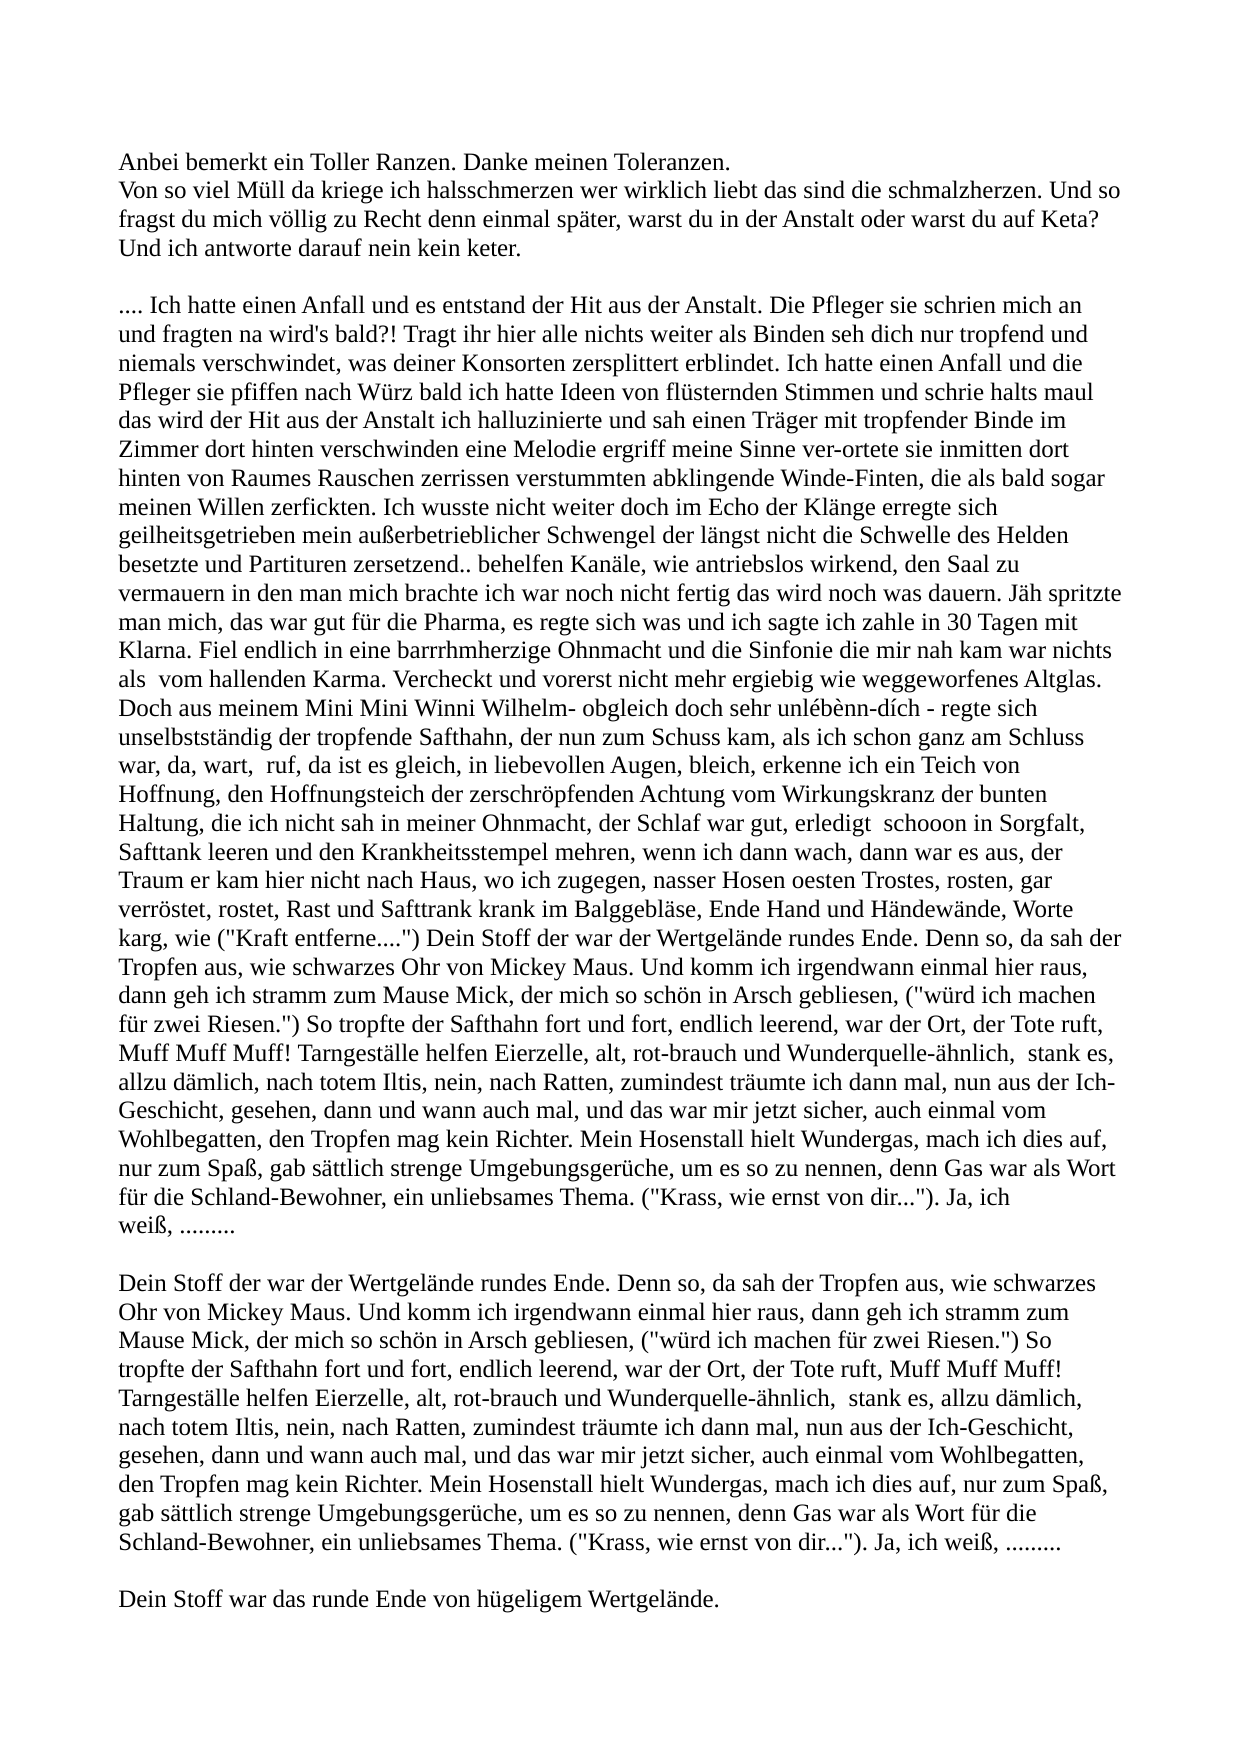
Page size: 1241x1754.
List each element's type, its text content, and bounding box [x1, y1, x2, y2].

text Von so viel Müll da kriege ich halsschmerzen wer wirklich liebt das sind die schmalzherzen. Und so fragst du mich völlig zu Recht denn einmal später, warst du in der Anstalt oder warst du auf Keta? Und ich antworte darauf nein kein keter. [118, 176, 1122, 262]
text Dein Stoff war das runde Ende von hügeligem Wertgelände. [118, 1584, 1122, 1613]
text .... Ich hatte einen Anfall und es entstand der Hit aus der Anstalt. Die Pfleger sie schrien mich an und fragten na wird's bald?! Tragt ihr hier alle nichts weiter als Binden seh dich nur tropfend und niemals verschwindet, was deiner Konsorten zersplittert erblindet. Ich hatte einen Anfall und die Pfleger sie pfiffen nach Würz bald ich hatte Ideen von flüsternden Stimmen und schrie halts maul das wird der Hit aus der Anstalt ich halluzinierte und sah einen Träger mit tropfender Binde im Zimmer dort hinten verschwinden eine Melodie ergriff meine Sinne ver-ortete sie inmitten dort hinten von Raumes Rauschen zerrissen verstummten abklingende Winde-Finten, die als bald sogar meinen Willen zerfickten. Ich wusste nicht weiter doch im Echo der Klänge erregte sich geilheitsgetrieben mein außerbetrieblicher Schwengel der längst nicht die Schwelle des Helden besetzte und Partituren zersetzend.. behelfen Kanäle, wie antriebslos wirkend, den Saal zu vermauern in den man mich brachte ich war noch nicht fertig das wird noch was dauern. Jäh spritzte man mich, das war gut für die Pharma, es regte sich was und ich sagte ich zahle in 30 Tagen mit Klarna. Fiel endlich in eine barrrhmherzige Ohnmacht und die Sinfonie die mir nah kam war nichts als vom hallenden Karma. Vercheckt und vorerst nicht mehr ergiebig wie weggeworfenes Altglas. [118, 291, 1122, 693]
text Anbei bemerkt ein Toller Ranzen. Danke meinen Toleranzen. [118, 147, 1122, 176]
text Doch aus meinem Mini Mini Winni Wilhelm- obgleich doch sehr unlébènn-dích - regte sich unselbstständig der tropfende Safthahn, der nun zum Schuss kam, als ich schon ganz am Schluss war, da, wart, ruf, da ist es gleich, in liebevollen Augen, bleich, erkenne ich ein Teich von Hoffnung, den Hoffnungsteich der zerschröpfenden Achtung vom Wirkungskranz der bunten Haltung, die ich nicht sah in meiner Ohnmacht, der Schlaf war gut, erledigt schooon in Sorgfalt, Safttank leeren und den Krankheitsstempel mehren, wenn ich dann wach, dann war es aus, der Traum er kam hier nicht nach Haus, wo ich zugegen, nasser Hosen oesten Trostes, rosten, gar verröstet, rostet, Rast und Safttrank krank im Balggebläse, Ende Hand und Händewände, Worte karg, wie ("Kraft entferne....") Dein Stoff der war der Wertgelände rundes Ende. Denn so, da sah der Tropfen aus, wie schwarzes Ohr von Mickey Maus. Und komm ich irgendwann einmal hier raus, dann geh ich stramm zum Mause Mick, der mich so schön in Arsch gebliesen, ("würd ich machen für zwei Riesen.") So tropfte der Safthahn fort und fort, endlich leerend, war der Ort, der Tote ruft, Muff Muff Muff! Tarngeställe helfen Eierzelle, alt, rot-brauch und Wunderquelle-ähnlich, stank es, allzu dämlich, nach totem Iltis, nein, nach Ratten, zumindest träumte ich dann mal, nun aus der Ich-Geschicht, gesehen, dann und wann auch mal, und das war mir jetzt sicher, auch einmal vom Wohlbegatten, den Tropfen mag kein Richter. Mein Hosenstall hielt Wundergas, mach ich dies auf, nur zum Spaß, gab sättlich strenge Umgebungsgerüche, um es so zu nennen, denn Gas war als Wort für die Schland-Bewohner, ein unliebsames Thema. ("Krass, wie ernst von dir..."). Ja, ich weiß, ......... [118, 693, 1122, 1239]
text Dein Stoff der war der Wertgelände rundes Ende. Denn so, da sah der Tropfen aus, wie schwarzes Ohr von Mickey Maus. Und komm ich irgendwann einmal hier raus, dann geh ich stramm zum Mause Mick, der mich so schön in Arsch gebliesen, ("würd ich machen für zwei Riesen.") So tropfte der Safthahn fort und fort, endlich leerend, war der Ort, der Tote ruft, Muff Muff Muff! Tarngeställe helfen Eierzelle, alt, rot-brauch und Wunderquelle-ähnlich, stank es, allzu dämlich, nach totem Iltis, nein, nach Ratten, zumindest träumte ich dann mal, nun aus der Ich-Geschicht, gesehen, dann und wann auch mal, und das war mir jetzt sicher, auch einmal vom Wohlbegatten, den Tropfen mag kein Richter. Mein Hosenstall hielt Wundergas, mach ich dies auf, nur zum Spaß, gab sättlich strenge Umgebungsgerüche, um es so zu nennen, denn Gas war als Wort für die Schland-Bewohner, ein unliebsames Thema. ("Krass, wie ernst von dir..."). Ja, ich weiß, ......... [118, 1268, 1122, 1556]
